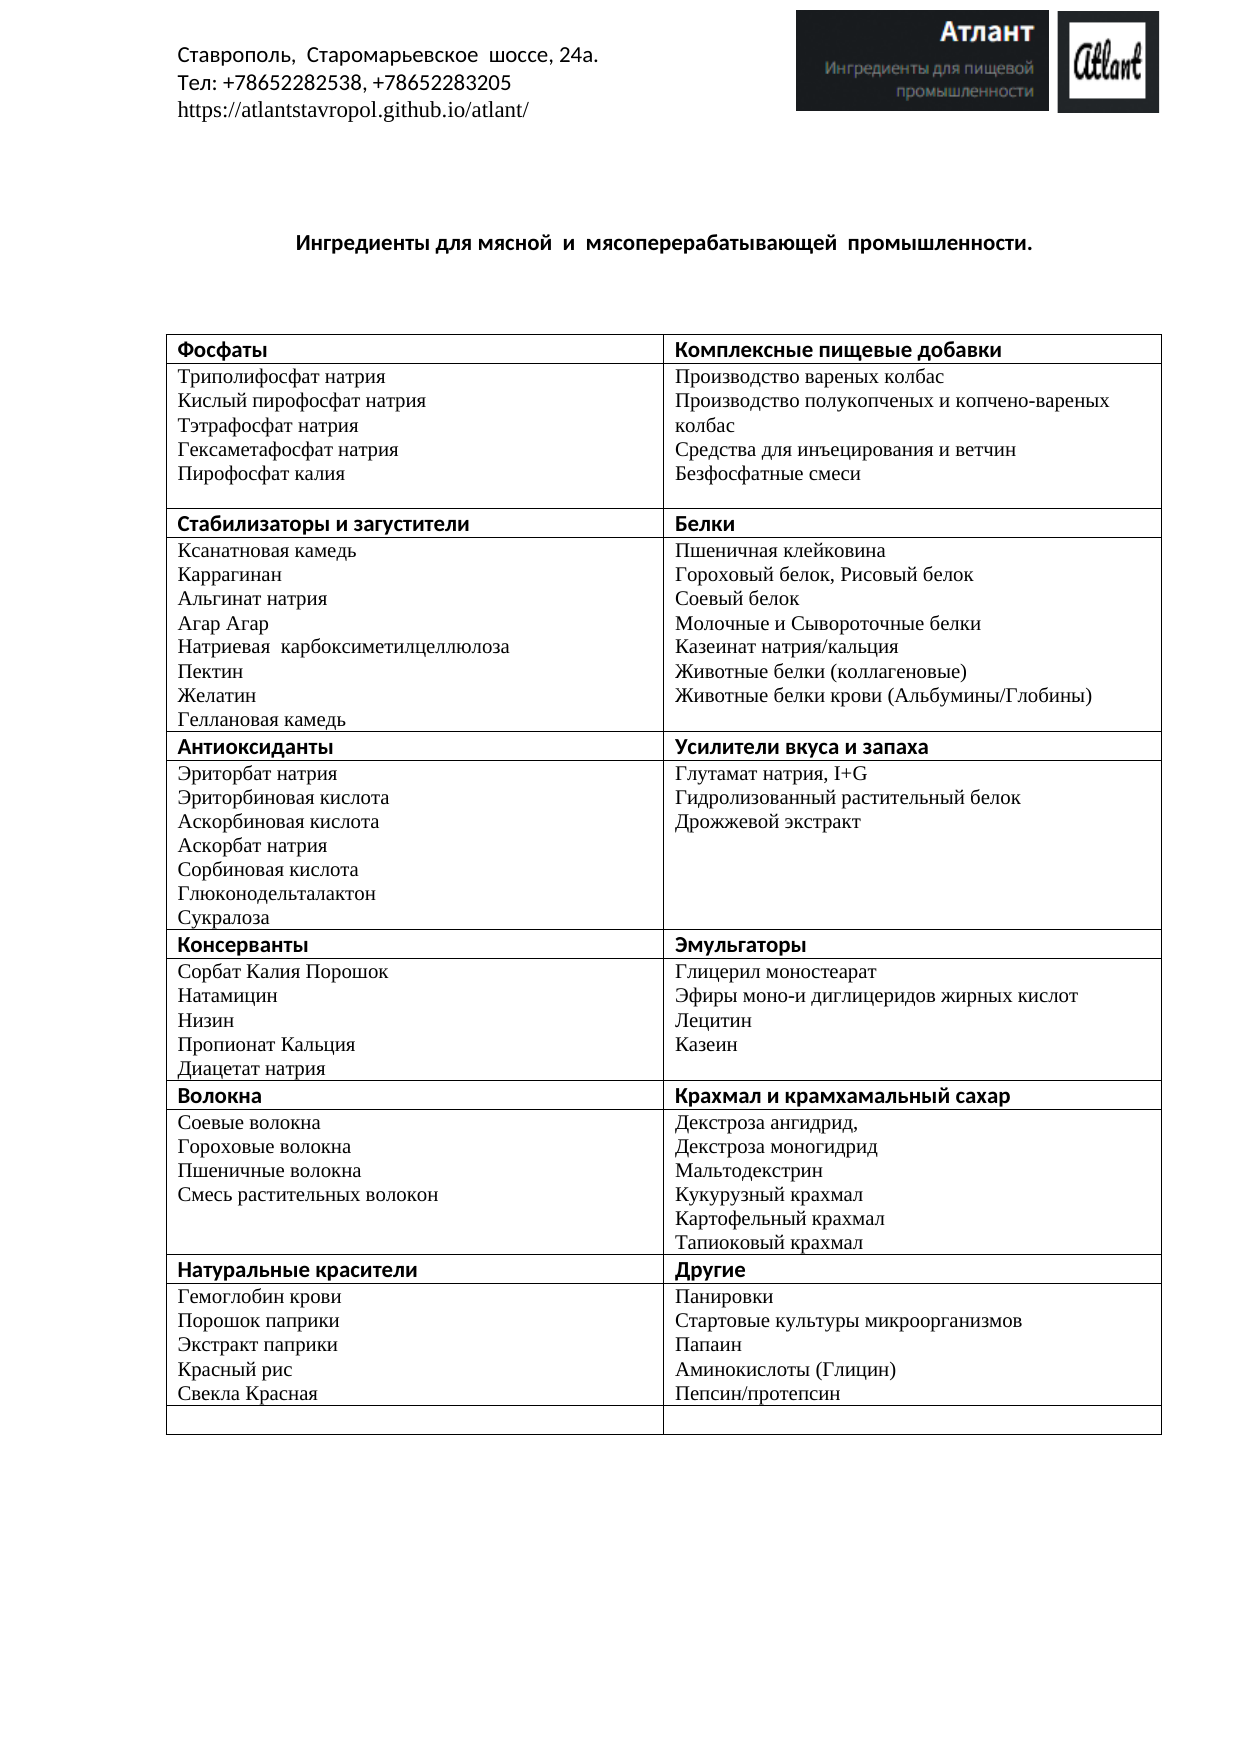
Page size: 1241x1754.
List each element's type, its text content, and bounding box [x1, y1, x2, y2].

table_cell Соевые волокна Гороховые волокна Пшеничные волокна Смесь растительных волокон [167, 1110, 663, 1254]
table_cell Стабилизаторы и загустители [167, 509, 663, 537]
table_cell Триполифосфат натрия Кислый пирофосфат натрия Тэтрафосфат натрия Гексаметафосфат натрия Пирофосфат калия [167, 364, 663, 508]
table_cell Усилители вкуса и запаха [664, 732, 1161, 760]
table_cell Натуральные красители [167, 1255, 663, 1283]
table_cell Волокна [167, 1081, 663, 1109]
table_cell [167, 1406, 663, 1434]
picture [796, 10, 1049, 111]
table_cell Панировки Стартовые культуры микроорганизмов Папаин Аминокислоты (Глицин) Пепсин/протепсин [664, 1284, 1161, 1404]
table_header Фосфаты [167, 335, 663, 363]
table_cell Производство вареных колбас Производство полукопченых и копчено-вареных колбас Средства для инъецирования и ветчин Безфосфатные смеси [664, 364, 1161, 508]
table_cell Другие [664, 1255, 1161, 1283]
text Ингредиенты для мясной и мясоперерабатывающей промышленности. [177, 228, 1152, 256]
table_cell Эмульгаторы [664, 930, 1161, 958]
table_header Комплексные пищевые добавки [664, 335, 1161, 363]
table_cell Ксанатновая камедь Каррагинан Альгинат натрия Агар Агар Натриевая карбоксиметилцеллюлоза Пектин Желатин Геллановая камедь [167, 538, 663, 731]
table_cell Крахмал и крамхамальный сахар [664, 1081, 1161, 1109]
table_cell Антиоксиданты [167, 732, 663, 760]
picture [1057, 11, 1160, 113]
table_cell Эриторбат натрия Эриторбиновая кислота Аскорбиновая кислота Аскорбат натрия Сорбиновая кислота Глюконодельталактон Сукралоза [167, 761, 663, 929]
table_cell [664, 1406, 1161, 1434]
table_cell Декстроза ангидрид, Декстроза моногидрид Мальтодекстрин Кукурузный крахмал Картофельный крахмал Тапиоковый крахмал [664, 1110, 1161, 1254]
table_cell Сорбат Калия Порошок Натамицин Низин Пропионат Кальция Диацетат натрия [167, 959, 663, 1080]
table_cell Глутамат натрия, I+G Гидролизованный растительный белок Дрожжевой экстракт [664, 761, 1161, 929]
table_cell Консерванты [167, 930, 663, 958]
table_cell Глицерил моностеарат Эфиры моно-и диглицеридов жирных кислот Лецитин Казеин [664, 959, 1161, 1080]
table_cell Гемоглобин крови Порошок паприки Экстракт паприки Красный рис Свекла Красная [167, 1284, 663, 1404]
table_cell Пшеничная клейковина Гороховый белок, Рисовый белок Соевый белок Молочные и Сывороточные белки Казеинат натрия/кальция Животные белки (коллагеновые) Животные белки крови (Альбумины/Глобины) [664, 538, 1161, 731]
table_cell Белки [664, 509, 1161, 537]
